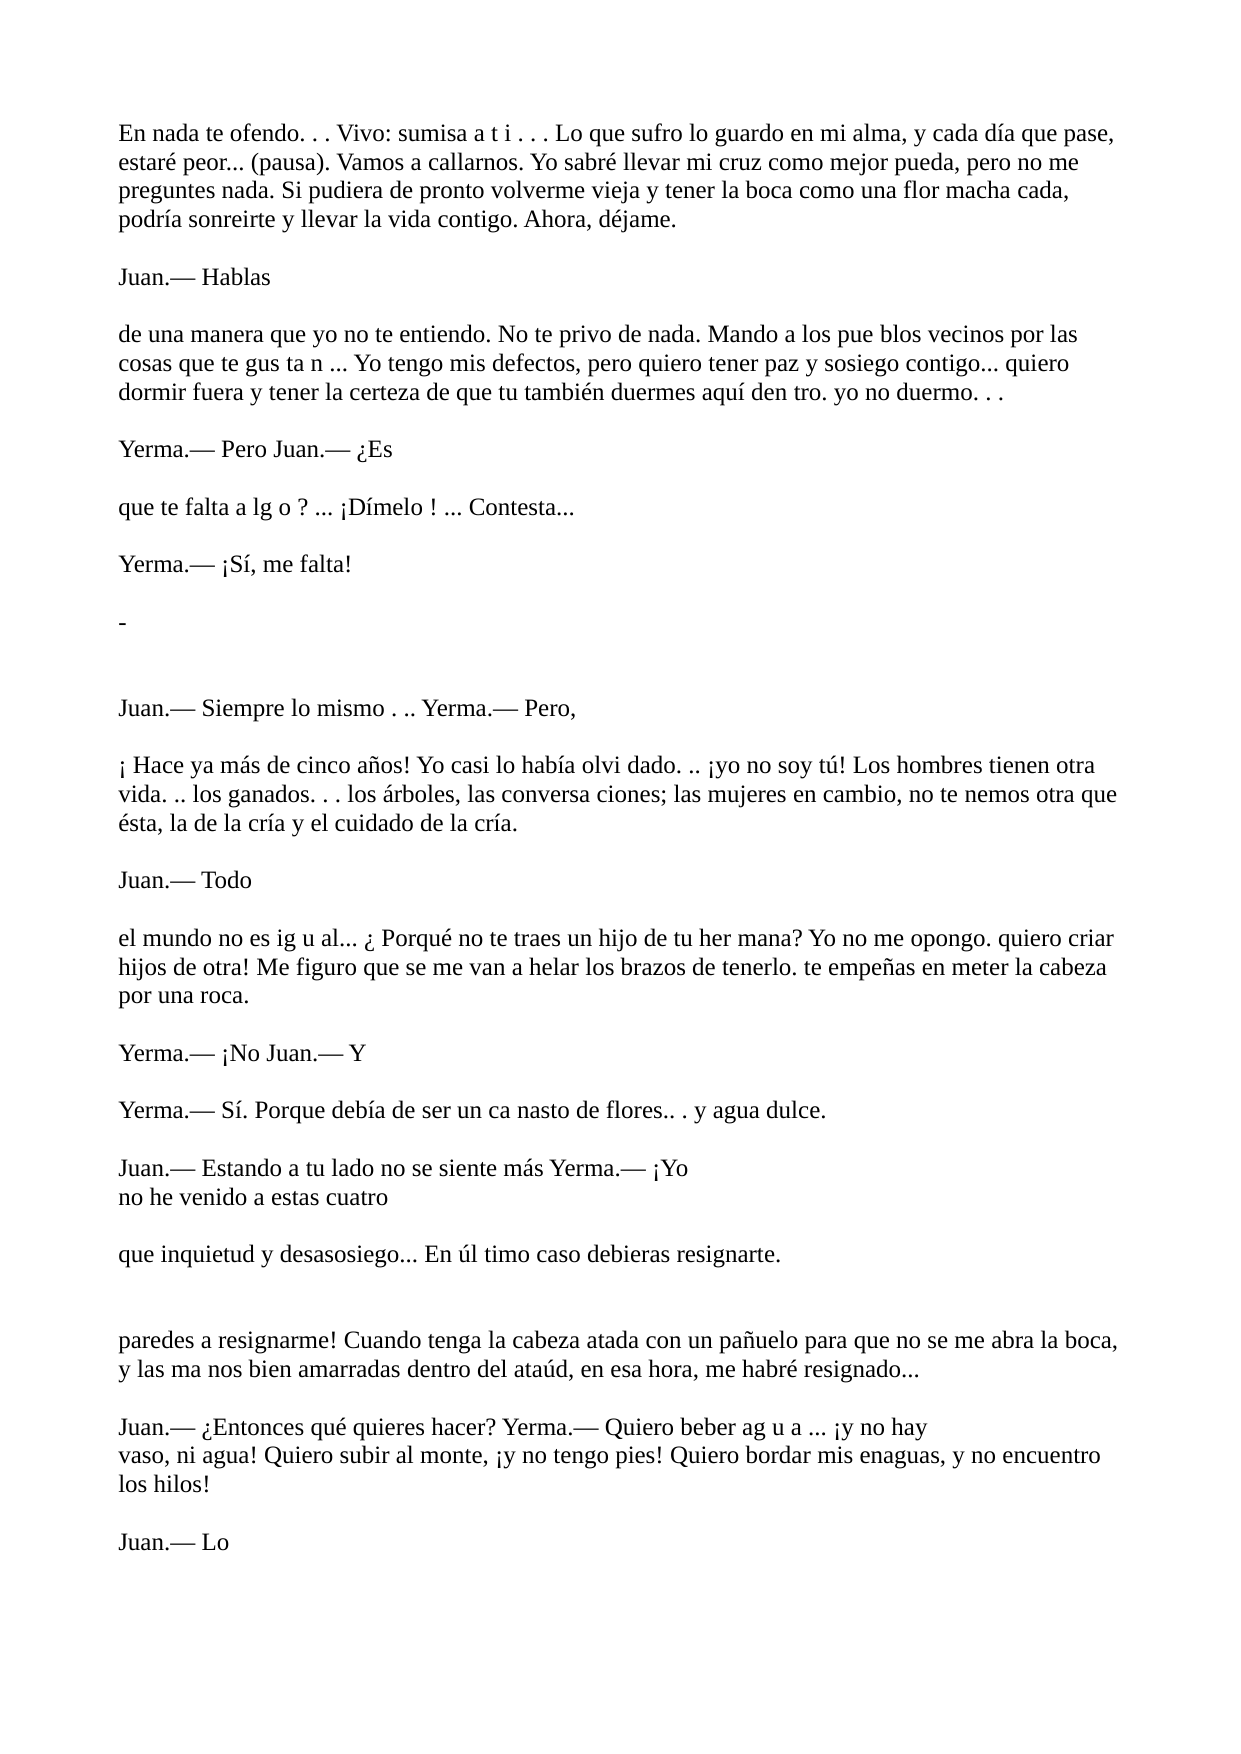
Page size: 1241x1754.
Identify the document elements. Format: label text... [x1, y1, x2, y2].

text vaso, ni agua! Quiero subir al monte, ¡y no tengo pies! Quiero bordar mis enaguas, y no encuentro los hilos! [118, 1441, 1122, 1498]
text ¡ Hace ya más de cinco años! Yo casi lo había olvi­ dado. .. ¡yo no soy tú! Los hombres tienen otra vida. .. los ganados. . . los árboles, las conversa­ ciones; las mujeres en cambio, no te­ nemos otra que ésta, la de la cría y el cuidado de la cría. [118, 751, 1122, 837]
text paredes a resignarme! Cuando tenga la cabeza atada con un pañuelo para que no se me abra la boca, y las ma­ nos bien amarradas dentro del ataúd, en esa hora, me habré resignado... [118, 1326, 1122, 1383]
text Juan.— Lo [118, 1527, 1122, 1556]
text Yerma.— Sí. Porque debía de ser un ca­ nasto de flores.. . y agua dulce. [118, 1096, 1122, 1124]
text Yerma.— ¡Sí, me falta! [118, 549, 1122, 578]
text Juan.— Todo [118, 866, 1122, 894]
text que inquietud y desasosiego... En úl­ timo caso debieras resignarte. [118, 1239, 1122, 1268]
text de una manera que yo no te entiendo. No te privo de nada. Mando a los pue­ blos vecinos por las cosas que te gus­ ta n ... Yo tengo mis defectos, pero quiero tener paz y sosiego contigo... quiero dormir fuera y tener la certeza de que tu también duermes aquí den­ tro. yo no duermo. . . [118, 319, 1122, 406]
text que te falta a lg o ? ... ¡Dímelo ! ... Contesta... [118, 492, 1122, 521]
text En nada te ofendo. . . Vivo: sumisa a t i . . . Lo que sufro lo guardo en mi alma, y cada día que pase, estaré peor... (pausa). Vamos a callarnos. Yo sabré llevar mi cruz como mejor pueda, pero no me preguntes nada. Si pudiera de pronto volverme vieja y tener la boca como una flor macha­ cada, podría sonreirte y llevar la vida contigo. Ahora, déjame. [118, 118, 1122, 233]
text Juan.— Siempre lo mismo . .. Yerma.— Pero, [118, 693, 1122, 722]
text Yerma.— Pero Juan.— ¿Es [118, 434, 1122, 463]
text el mundo no es ig u al... ¿ Porqué no te traes un hijo de tu her­ mana? Yo no me opongo. quiero criar hijos de otra! Me figuro que se me van a helar los brazos de tenerlo. te empeñas en meter la cabeza por una roca. [118, 923, 1122, 1009]
text Juan.— Hablas [118, 262, 1122, 291]
text Yerma.— ¡No Juan.— Y [118, 1038, 1122, 1067]
text no he venido a estas cuatro [118, 1182, 1122, 1211]
text Juan.— Estando a tu lado no se siente más Yerma.— ¡Yo [118, 1153, 1122, 1182]
text - [118, 607, 1122, 636]
text Juan.— ¿Entonces qué quieres hacer? Yerma.— Quiero beber ag u a ... ¡y no hay [118, 1412, 1122, 1441]
